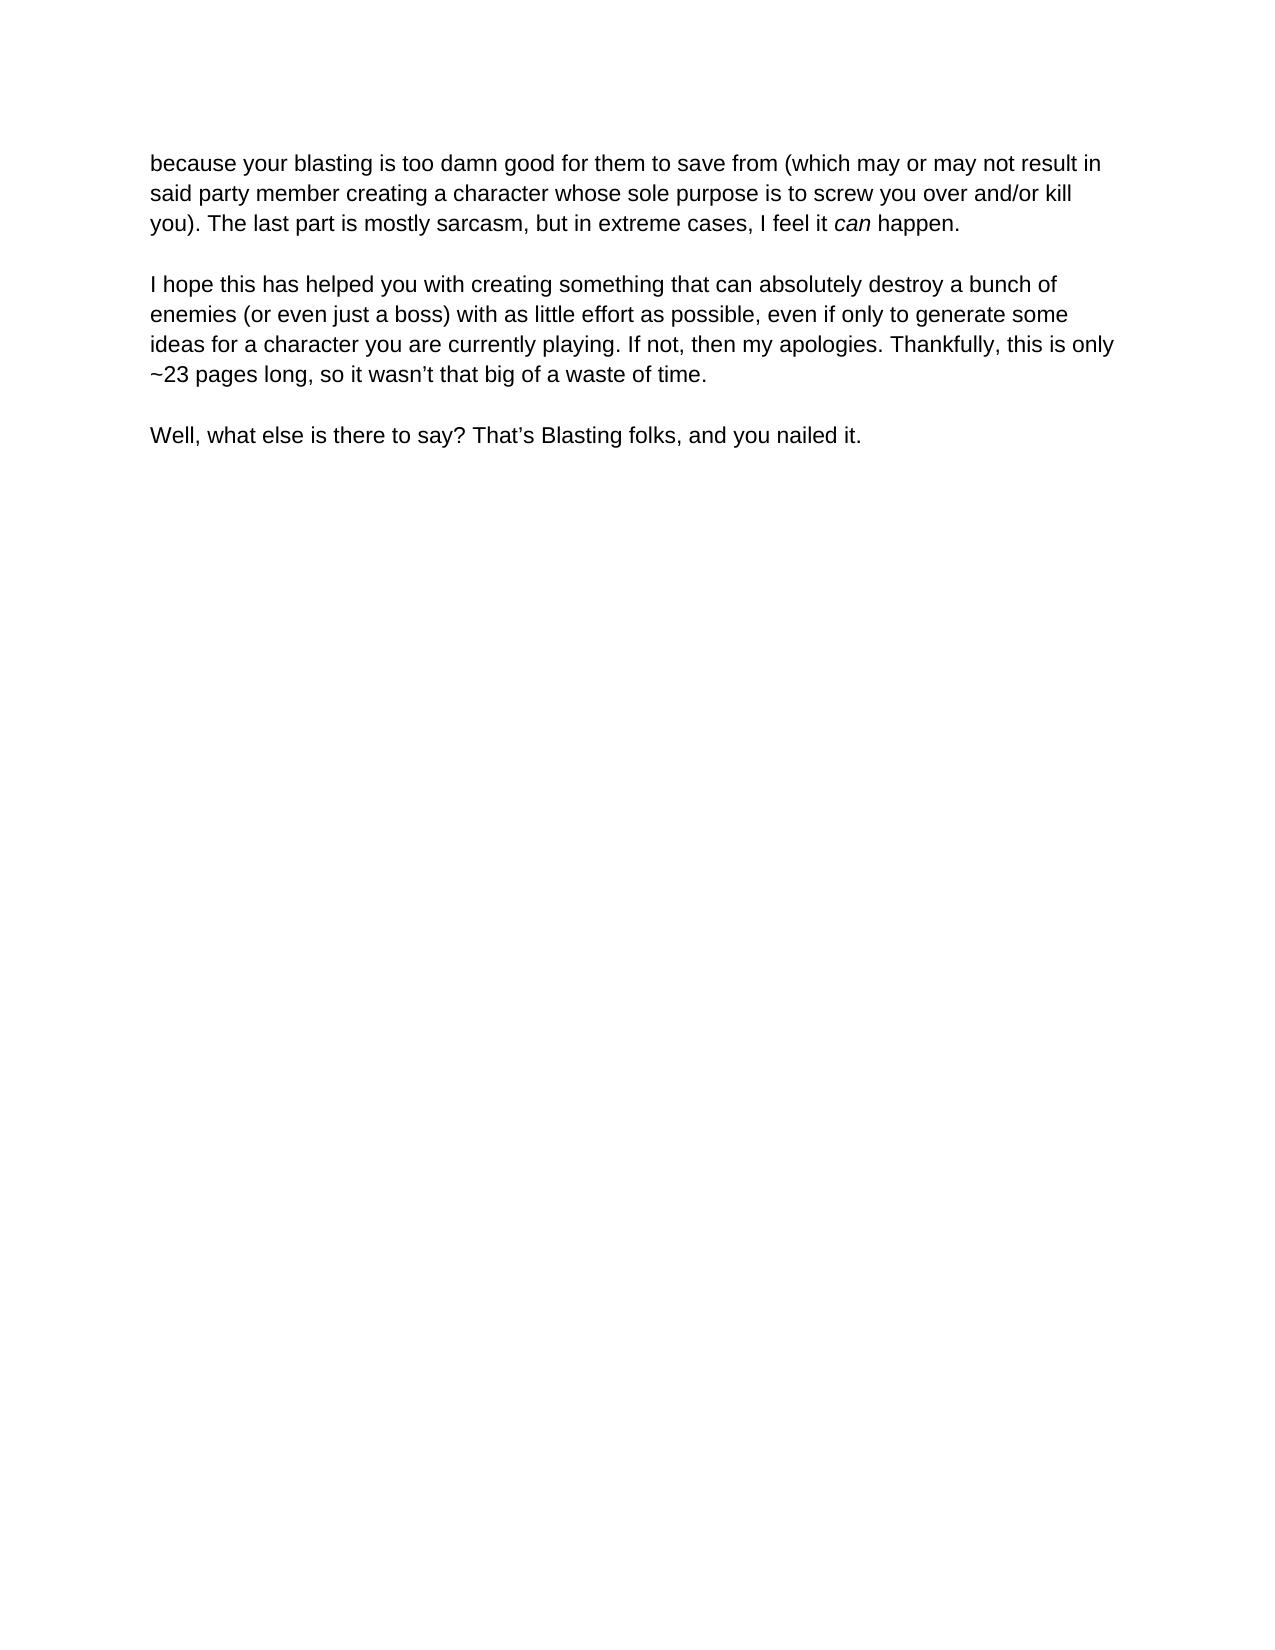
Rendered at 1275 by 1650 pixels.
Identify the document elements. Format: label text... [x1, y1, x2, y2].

text because your blasting is too damn good for them to save from (which may or may not result in said party member creating a character whose sole purpose is to screw you over and/or kill you). The last part is mostly sarcasm, but in extreme cases, I feel it can happen. [150, 150, 1125, 237]
text I hope this has helped you with creating something that can absolutely destroy a bunch of enemies (or even just a boss) with as little effort as possible, even if only to generate some ideas for a character you are currently playing. If not, then my apologies. Thankfully, this is only ~23 pages long, so it wasn’t that big of a waste of time. [150, 271, 1125, 388]
text Well, what else is there to say? That’s Blasting folks, and you nailed it. [150, 422, 1125, 448]
